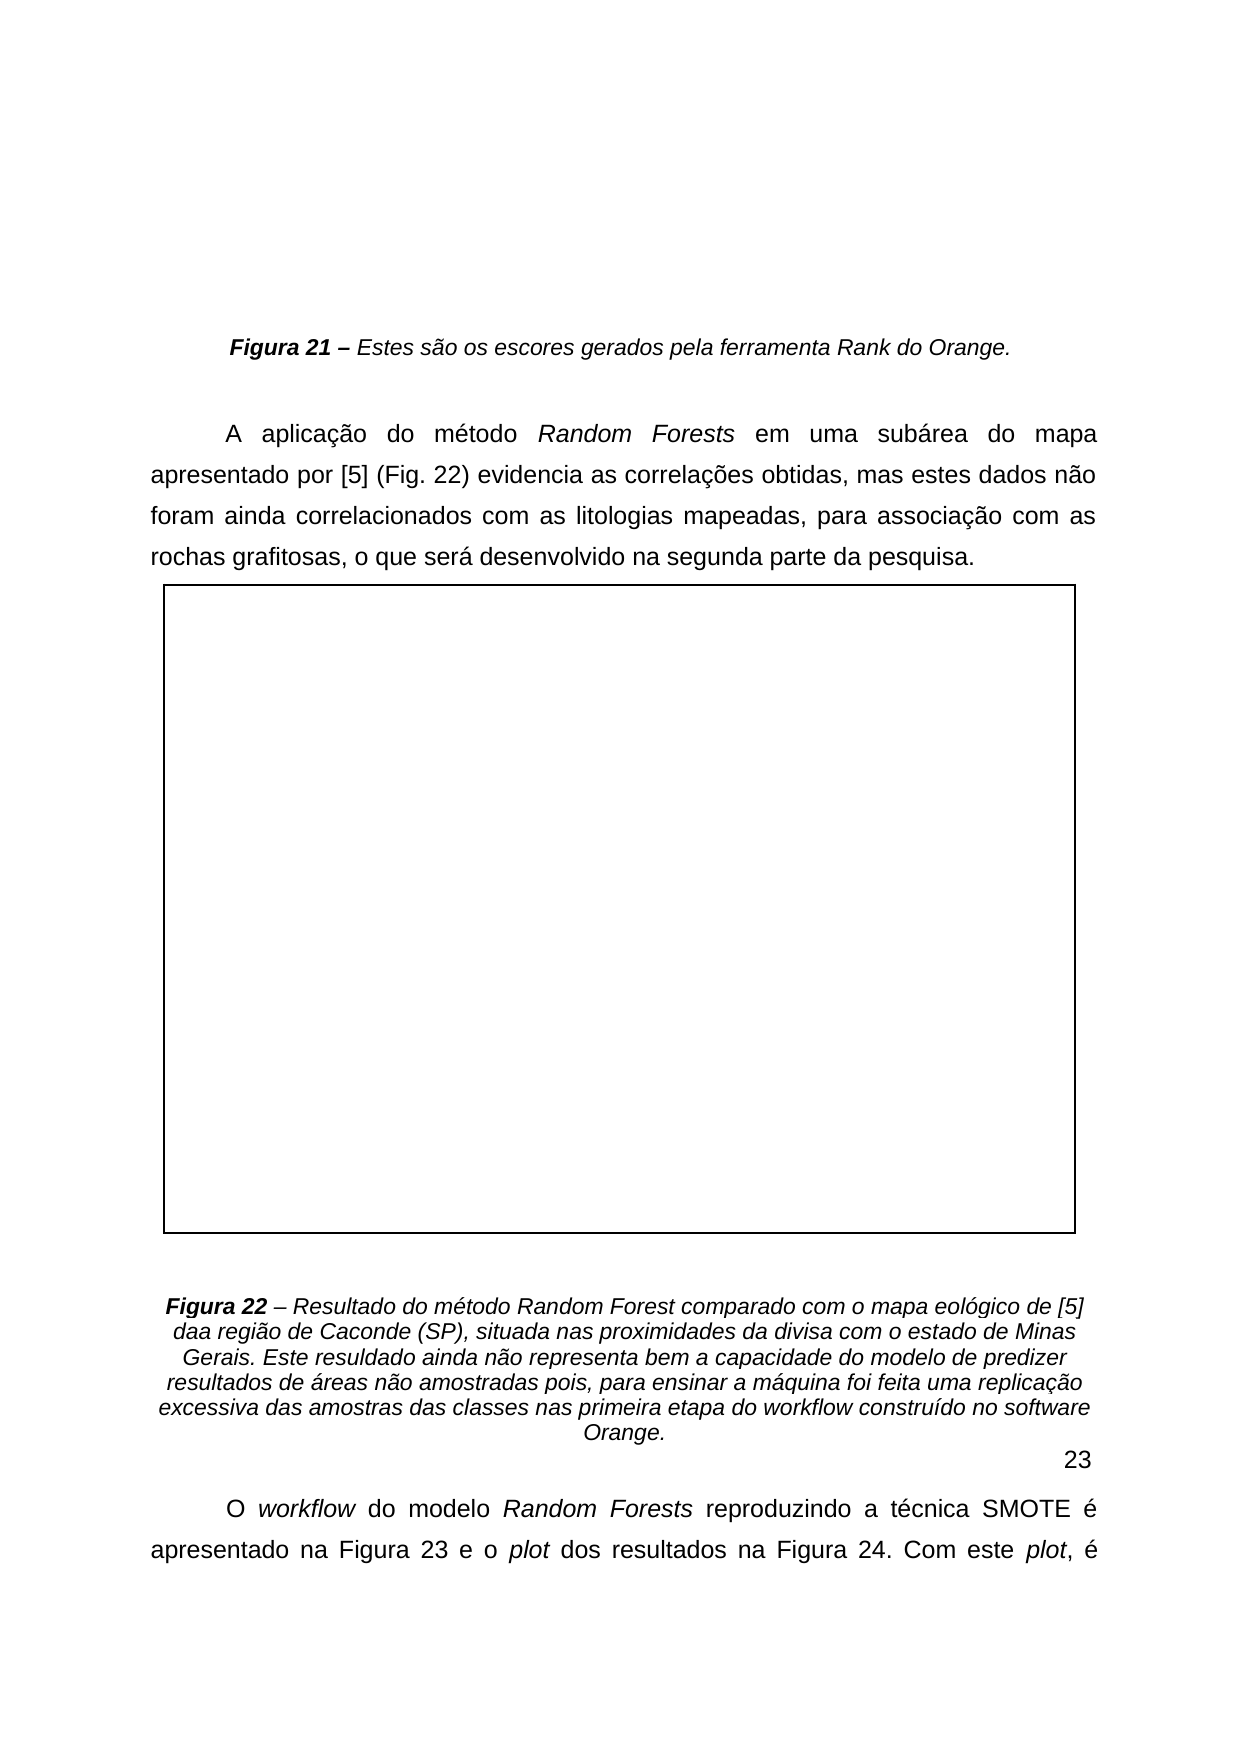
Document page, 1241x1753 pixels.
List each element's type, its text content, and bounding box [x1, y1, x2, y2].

text Figura 21 – Estes são os escores gerados pela ferramenta Rank do Orange. [177, 289, 1063, 360]
text Figura 22 – Resultado do método Random Forest comparado com o mapa eológico de [5] daa região de Caconde (SP), situada nas proximidades da divisa com o estado de Minas Gerais. Este resuldado ainda não representa bem a capacidade do modelo de predizer resultados de áreas não amostradas pois, para ensinar a máquina foi feita uma replicação excessiva das amostras das classes nas primeira etapa do workflow construído no software Orange. [156, 1294, 1093, 1445]
text O workflow do modelo Random Forests reproduzindo a técnica SMOTE é apresentado na Figura 23 e o plot dos resultados na Figura 24. Com este plot, é [150, 1494, 1098, 1564]
picture [177, 98, 1064, 289]
table_header [165, 586, 1074, 1232]
picture [177, 596, 1063, 1222]
text A aplicação do método Random Forests em uma subárea do mapa apresentado por [5] (Fig. 22) evidencia as correlações obtidas, mas estes dados não foram ainda correlacionados com as litologias mapeadas, para associação com as rochas grafitosas, o que será desenvolvido na segunda parte da pesquisa. [150, 419, 1098, 571]
text 23 [148, 1445, 1091, 1474]
